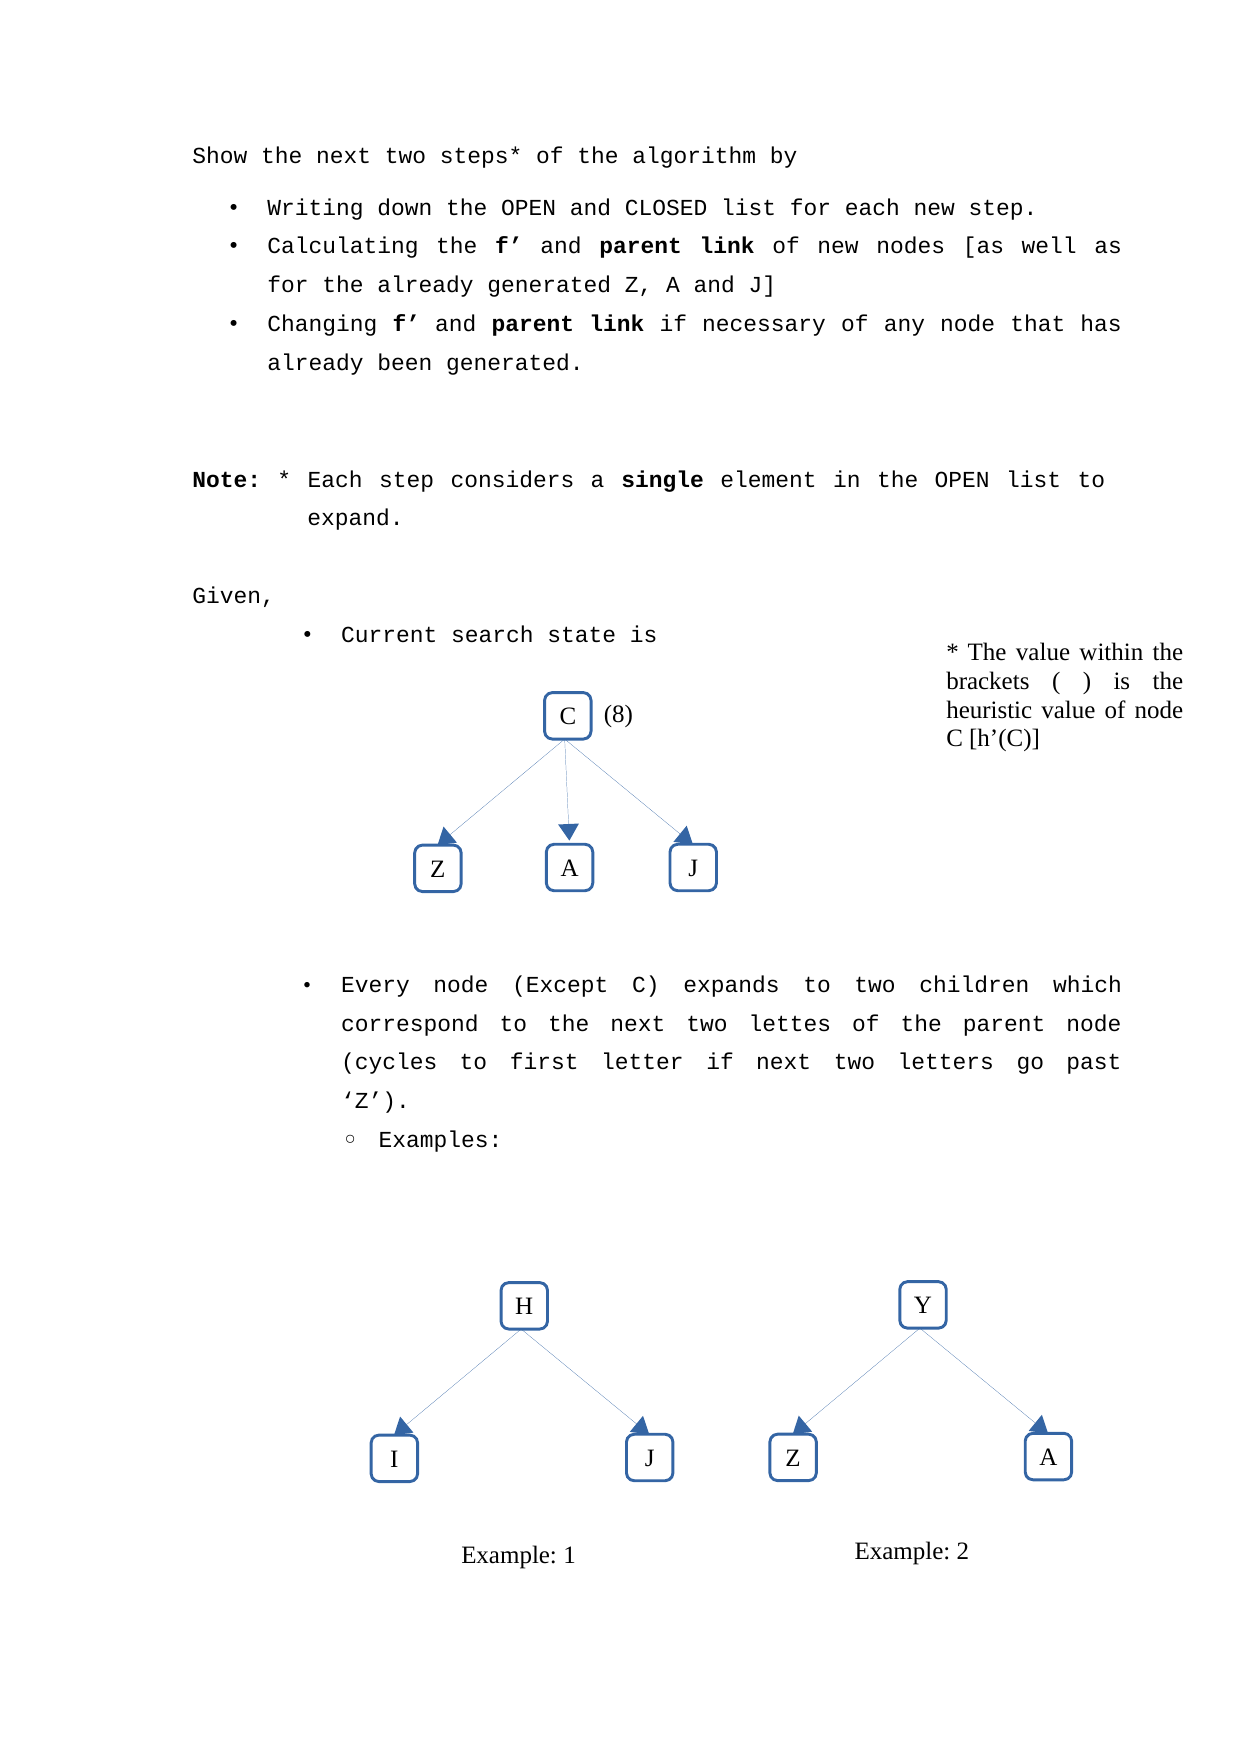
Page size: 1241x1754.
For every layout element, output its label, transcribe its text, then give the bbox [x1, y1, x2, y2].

text Note: * Each step considers a single element in the OPEN list to expand. [118, 468, 1122, 533]
list Changing f’ and parent link if necessary of any node that has already been generated. [229, 312, 1122, 377]
list Current search state is [303, 623, 1122, 649]
list Examples: [341, 1128, 1122, 1154]
list Calculating the f’ and parent link of new nodes [as well as for the already generated Z, A and J] [229, 235, 1122, 299]
list Writing down the OPEN and CLOSED list for each new step. [229, 196, 1122, 222]
text Show the next two steps* of the algorithm by [118, 144, 1122, 170]
list Every node (Except C) expands to two children which correspond to the next two lettes of the parent node (cycles to first letter if next two letters go past ‘Z’). [303, 973, 1122, 1116]
text Given, [118, 584, 1122, 610]
